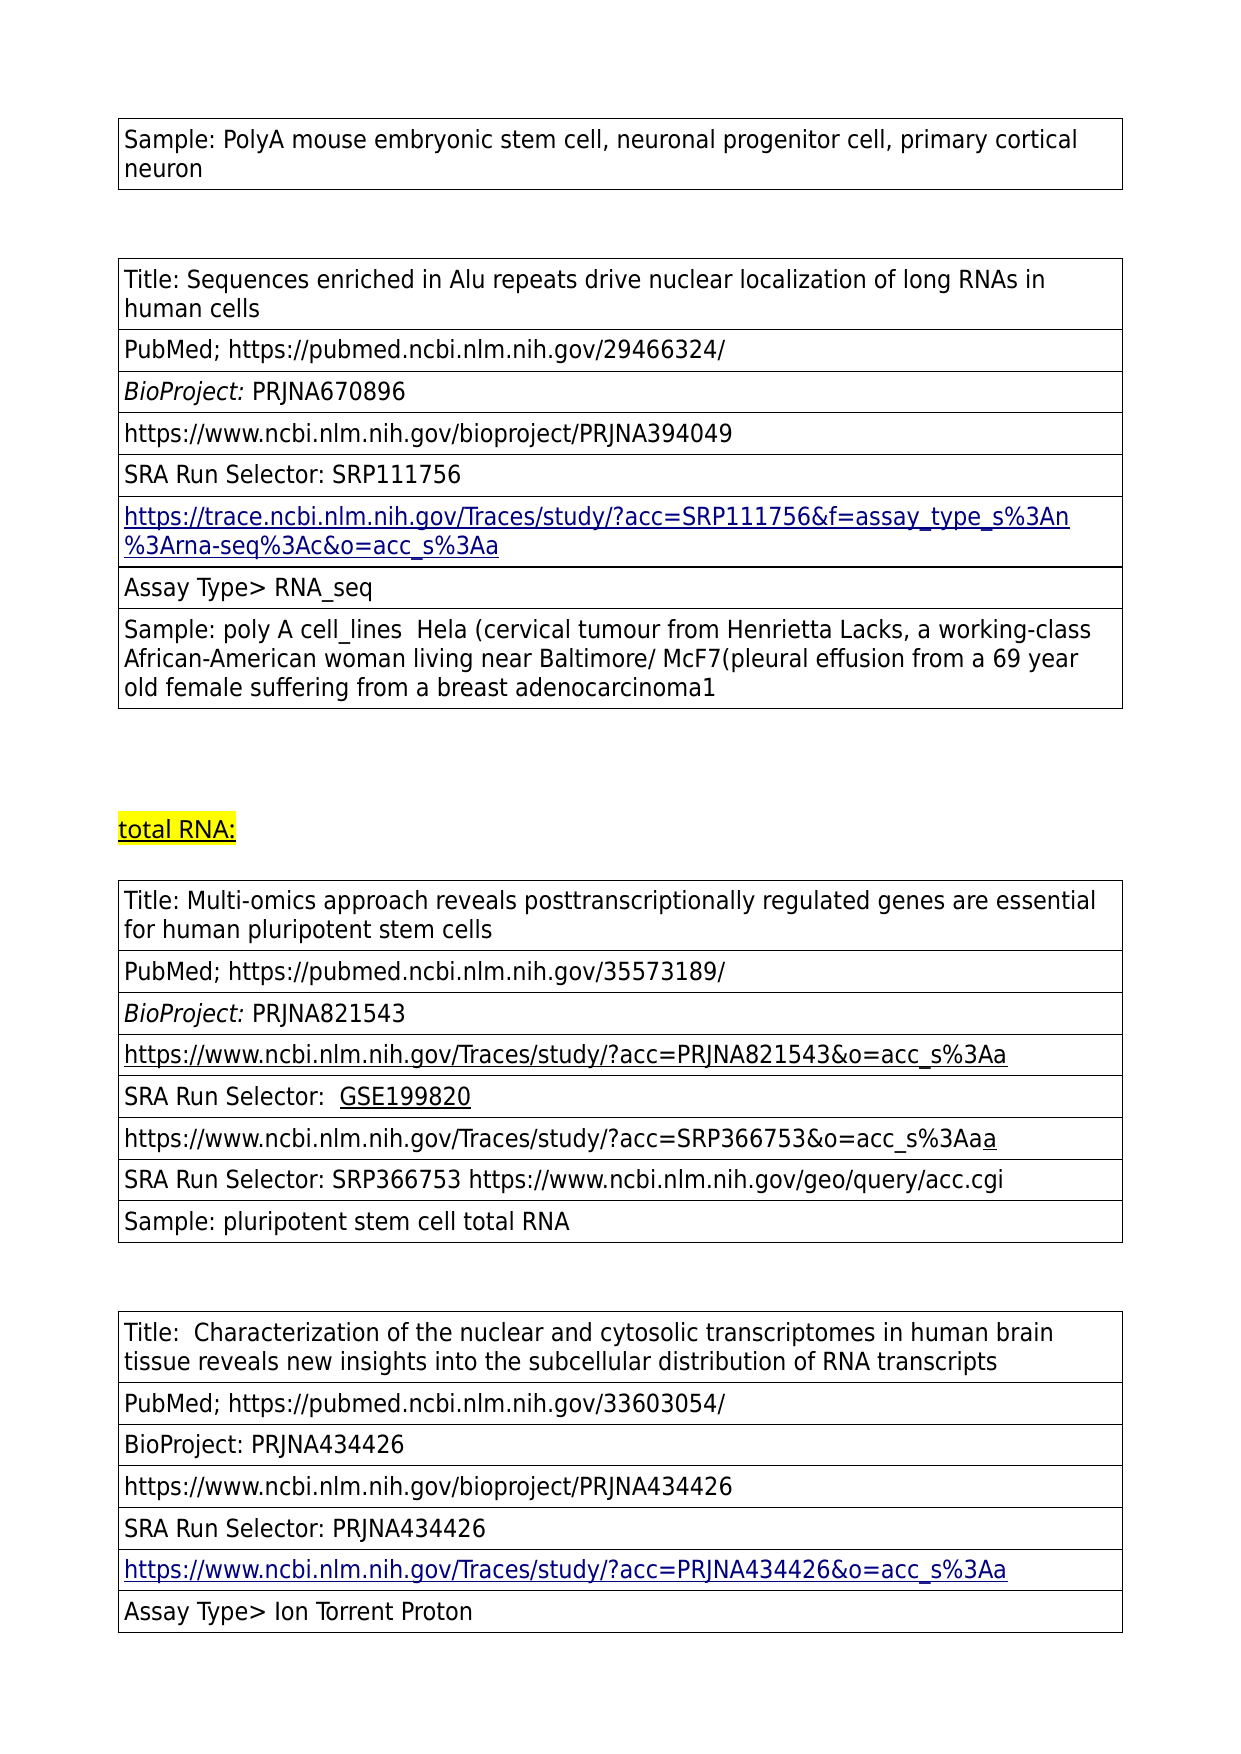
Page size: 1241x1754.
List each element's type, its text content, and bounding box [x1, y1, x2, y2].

table_cell https://www.ncbi.nlm.nih.gov/Traces/study/?acc=SRP366753&o=acc_s%3Aaa [119, 1118, 1122, 1159]
table_cell Sample: pluripotent stem cell total RNA [119, 1201, 1122, 1242]
table_cell BioProject: PRJNA670896 [119, 372, 1122, 412]
table_cell BioProject: PRJNA821543 [119, 993, 1122, 1034]
table_cell SRA Run Selector: SRP366753 https://www.ncbi.nlm.nih.gov/geo/query/acc.cgi [119, 1160, 1122, 1200]
table_cell PubMed; https://pubmed.ncbi.nlm.nih.gov/33603054/ [119, 1383, 1122, 1424]
text total RNA: [118, 811, 1122, 845]
table_cell https://www.ncbi.nlm.nih.gov/Traces/study/?acc=PRJNA434426&o=acc_s%3Aa [119, 1550, 1122, 1590]
table_cell SRA Run Selector: SRP111756 [119, 455, 1122, 496]
table_header Title: Characterization of the nuclear and cytosolic transcriptomes in human brain tissue reveals new insights into the subcellular distribution of RNA transcripts [119, 1312, 1122, 1382]
table_cell Sample: PolyA mouse embryonic stem cell, neuronal progenitor cell, primary cortical neuron [119, 119, 1122, 189]
table_cell Assay Type> RNA_seq [119, 568, 1122, 608]
table_cell SRA Run Selector: PRJNA434426 [119, 1508, 1122, 1549]
table_cell Sample: poly A cell_lines Hela (cervical tumour from Henrietta Lacks, a working-class African-American woman living near Baltimore/ McF7(pleural effusion from a 69 year old female suffering from a breast adenocarcinoma1 [119, 609, 1122, 708]
table_cell https://trace.ncbi.nlm.nih.gov/Traces/study/?acc=SRP111756&f=assay_type_s%3An%3Arna-seq%3Ac&o=acc_s%3Aa [119, 497, 1122, 566]
table_cell SRA Run Selector: GSE199820 [119, 1076, 1122, 1117]
table_cell PubMed; https://pubmed.ncbi.nlm.nih.gov/35573189/ [119, 951, 1122, 992]
table_header Title: Multi-omics approach reveals posttranscriptionally regulated genes are essential for human pluripotent stem cells [119, 881, 1122, 950]
table_cell Assay Type> Ion Torrent Proton [119, 1591, 1122, 1632]
table_cell PubMed; https://pubmed.ncbi.nlm.nih.gov/29466324/ [119, 330, 1122, 371]
table_cell https://www.ncbi.nlm.nih.gov/Traces/study/?acc=PRJNA821543&o=acc_s%3Aa [119, 1035, 1122, 1075]
table_cell https://www.ncbi.nlm.nih.gov/bioproject/PRJNA394049 [119, 413, 1122, 454]
table_cell https://www.ncbi.nlm.nih.gov/bioproject/PRJNA434426 [119, 1466, 1122, 1507]
table_header Title: Sequences enriched in Alu repeats drive nuclear localization of long RNAs in human cells [119, 259, 1122, 329]
table_cell BioProject: PRJNA434426 [119, 1425, 1122, 1465]
